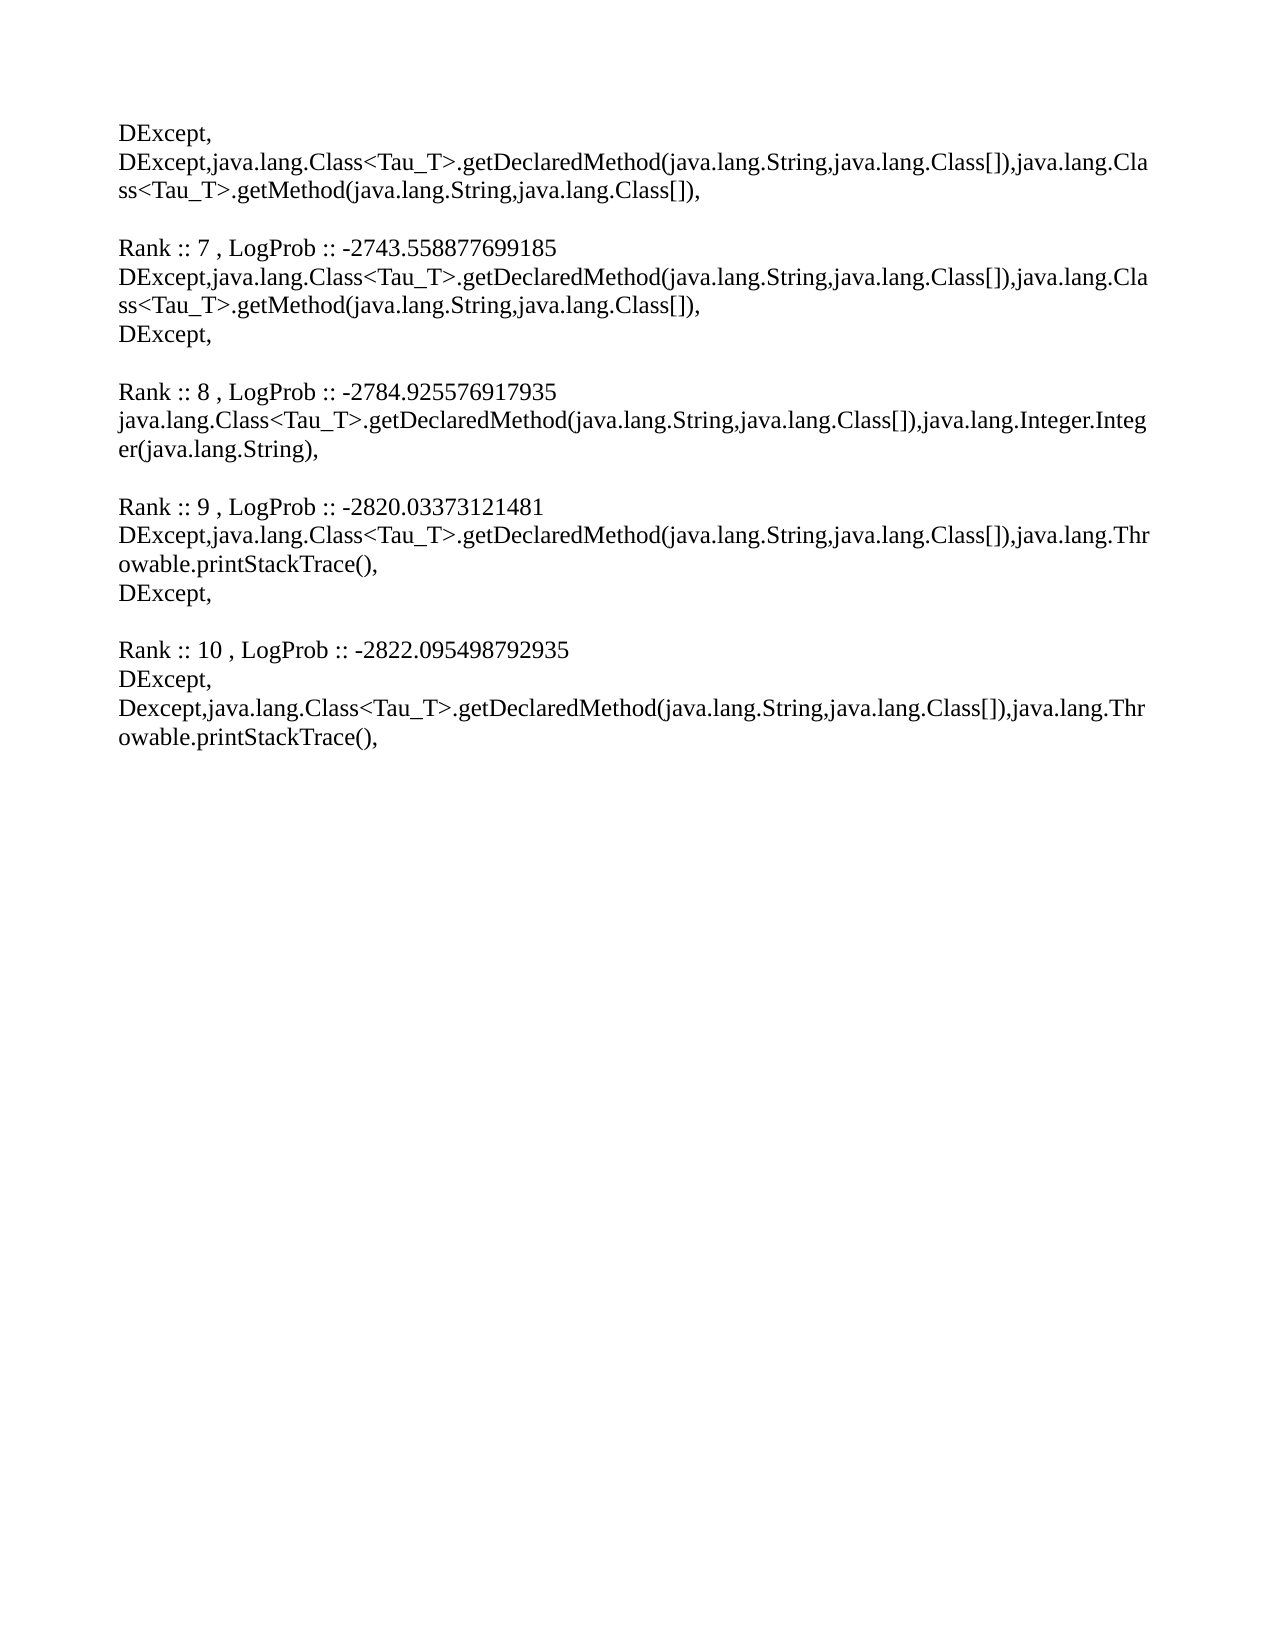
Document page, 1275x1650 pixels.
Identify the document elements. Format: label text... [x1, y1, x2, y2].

text DExcept,java.lang.Class<Tau_T>.getDeclaredMethod(java.lang.String,java.lang.Class[]),java.lang.Class<Tau_T>.getMethod(java.lang.String,java.lang.Class[]), [118, 262, 1157, 319]
text java.lang.Class<Tau_T>.getDeclaredMethod(java.lang.String,java.lang.Class[]),java.lang.Integer.Integer(java.lang.String), [118, 406, 1157, 463]
text DExcept, [118, 319, 1157, 348]
text DExcept, [118, 578, 1157, 607]
text DExcept, [118, 118, 1157, 147]
text Rank :: 8 , LogProb :: -2784.925576917935 [118, 377, 1157, 406]
text DExcept, [118, 664, 1157, 693]
text Dexcept,java.lang.Class<Tau_T>.getDeclaredMethod(java.lang.String,java.lang.Class[]),java.lang.Throwable.printStackTrace(), [118, 693, 1157, 751]
text Rank :: 9 , LogProb :: -2820.03373121481 [118, 492, 1157, 521]
text DExcept,java.lang.Class<Tau_T>.getDeclaredMethod(java.lang.String,java.lang.Class[]),java.lang.Class<Tau_T>.getMethod(java.lang.String,java.lang.Class[]), [118, 147, 1157, 204]
text Rank :: 7 , LogProb :: -2743.558877699185 [118, 233, 1157, 262]
text DExcept,java.lang.Class<Tau_T>.getDeclaredMethod(java.lang.String,java.lang.Class[]),java.lang.Throwable.printStackTrace(), [118, 521, 1157, 578]
text Rank :: 10 , LogProb :: -2822.095498792935 [118, 636, 1157, 664]
